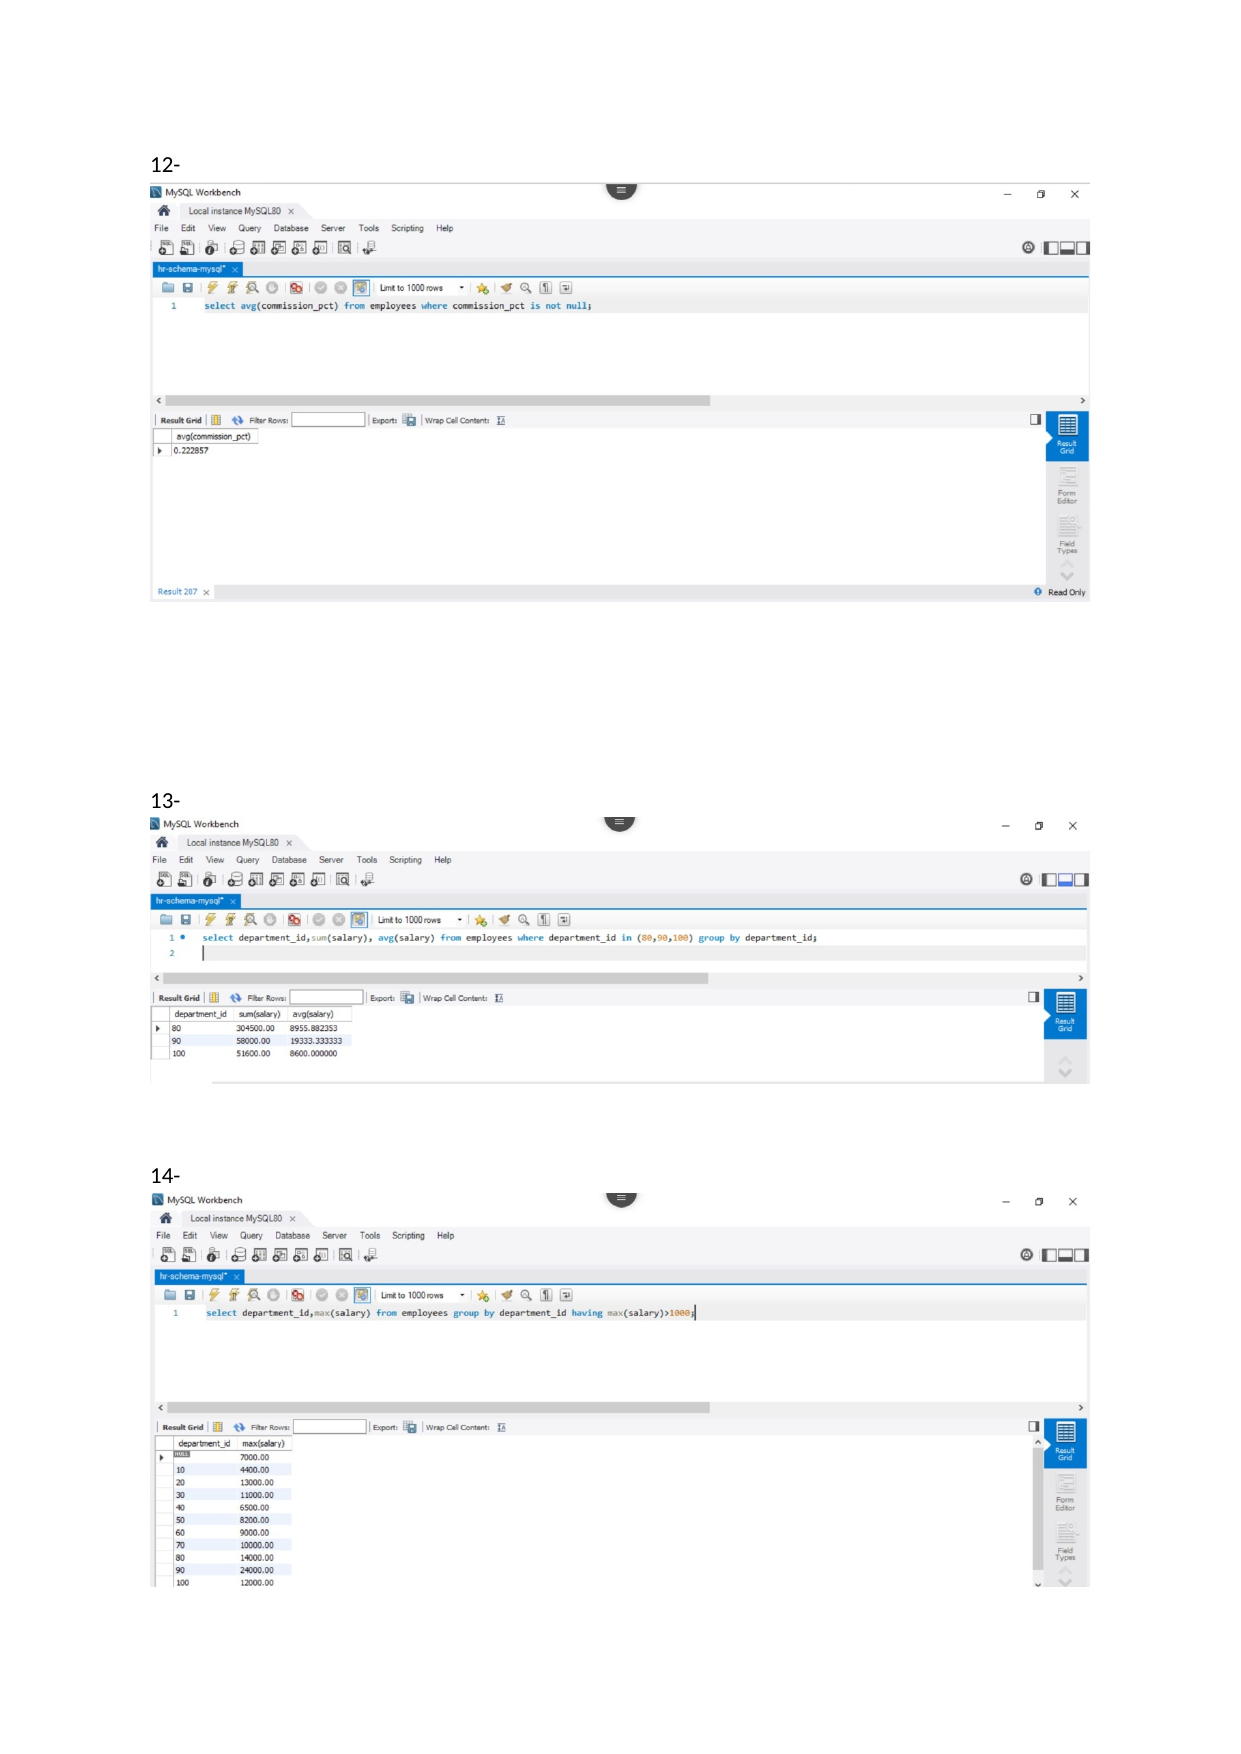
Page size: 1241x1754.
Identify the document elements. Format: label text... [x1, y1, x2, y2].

picture [150, 817, 1091, 1084]
text 13- [150, 786, 1090, 817]
picture [150, 182, 1091, 602]
picture [150, 1193, 1091, 1587]
text 12- [150, 150, 1090, 182]
text 14- [150, 1161, 1090, 1193]
